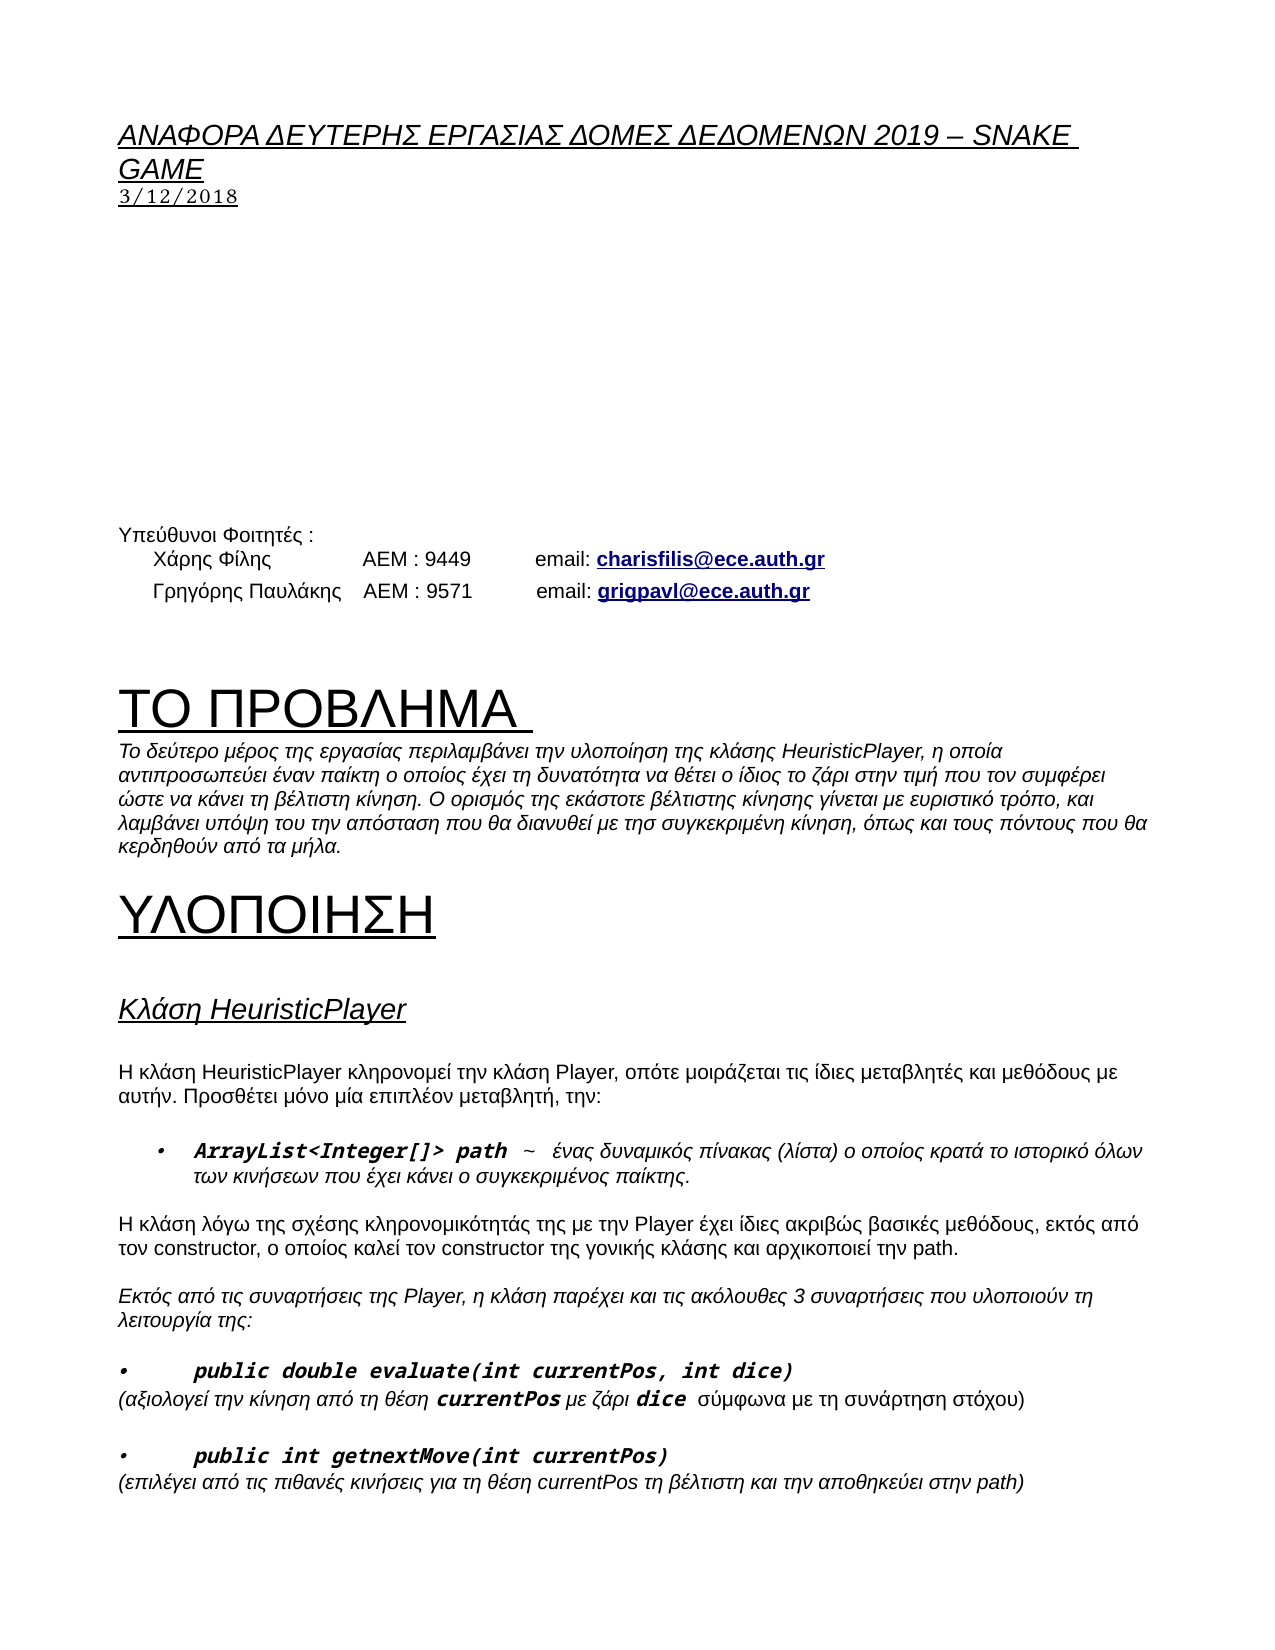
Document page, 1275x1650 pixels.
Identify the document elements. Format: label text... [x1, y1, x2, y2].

text Το δεύτερο μέρος της εργασίας περιλαμβάνει την υλοποίηση της κλάσης HeuristicPlayer, η οποία αντιπροσωπεύει έναν παίκτη ο οποίος έχει τη δυνατότητα να θέτει ο ίδιος το ζάρι στην τιμή που τον συμφέρει ώστε να κάνει τη βέλτιστη κίνηση. Ο ορισμός της εκάστοτε βέλτιστης κίνησης γίνεται με ευριστικό τρόπο, και λαμβάνει υπόψη του την απόσταση που θα διανυθεί με τησ συγκεκριμένη κίνηση, όπως και τους πόντους που θα κερδηθούν από τα μήλα. [118, 738, 1157, 858]
list (επιλέγει από τις πιθανές κινήσεις για τη θέση currentPos τη βέλτιστη και την αποθηκεύει στην path) [118, 1470, 1157, 1494]
list (αξιολογεί την κίνηση από τη θέση currentPos με ζάρι dice σύμφωνα με τη συνάρτηση στόχου) [118, 1384, 1157, 1413]
list Εκτός από τις συναρτήσεις της Player, η κλάση παρέχει και τις ακόλουθες 3 συναρτήσεις που υλοποιούν τη λειτουργία της: [118, 1284, 1157, 1332]
text Γρηγόρης Παυλάκης ΑΕΜ : 9571 email: grigpavl@ece.auth.gr [118, 571, 1157, 604]
text Η κλάση λόγω της σχέσης κληρονομικότητάς της με την Player έχει ίδιες ακριβώς βασικές μεθόδους, εκτός από τον constructor, ο οποίος καλεί τον constructor της γονικής κλάσης και αρχικοποιεί την path. [118, 1212, 1157, 1260]
list public double evaluate(int currentPos, int dice) [118, 1356, 1157, 1384]
text Η κλάση HeuristicPlayer κληρονομεί την κλάση Player, οπότε μοιράζεται τις ίδιες μεταβλητές και μεθόδους με αυτήν. Προσθέτει μόνο μία επιπλέον μεταβλητή, την: [118, 1059, 1157, 1107]
text ΥΛΟΠΟΙΗΣΗ [118, 882, 1157, 944]
list ArrayList<Integer[]> path ~ ένας δυναμικός πίνακας (λίστα) ο οποίος κρατά το ιστορικό όλων των κινήσεων που έχει κάνει ο συγκεκριμένος παίκτης. [156, 1136, 1157, 1188]
text Κλάση HeuristicPlayer [118, 992, 1157, 1026]
text Χάρης Φίλης ΑΕΜ : 9449 email: charisfilis@ece.auth.gr [118, 547, 1157, 571]
text ΤΟ ΠΡΟΒΛΗΜΑ [118, 676, 1157, 738]
list public int getnextMove(int currentPos) [118, 1441, 1157, 1470]
text Υπεύθυνοι Φοιτητές : [118, 523, 1157, 547]
